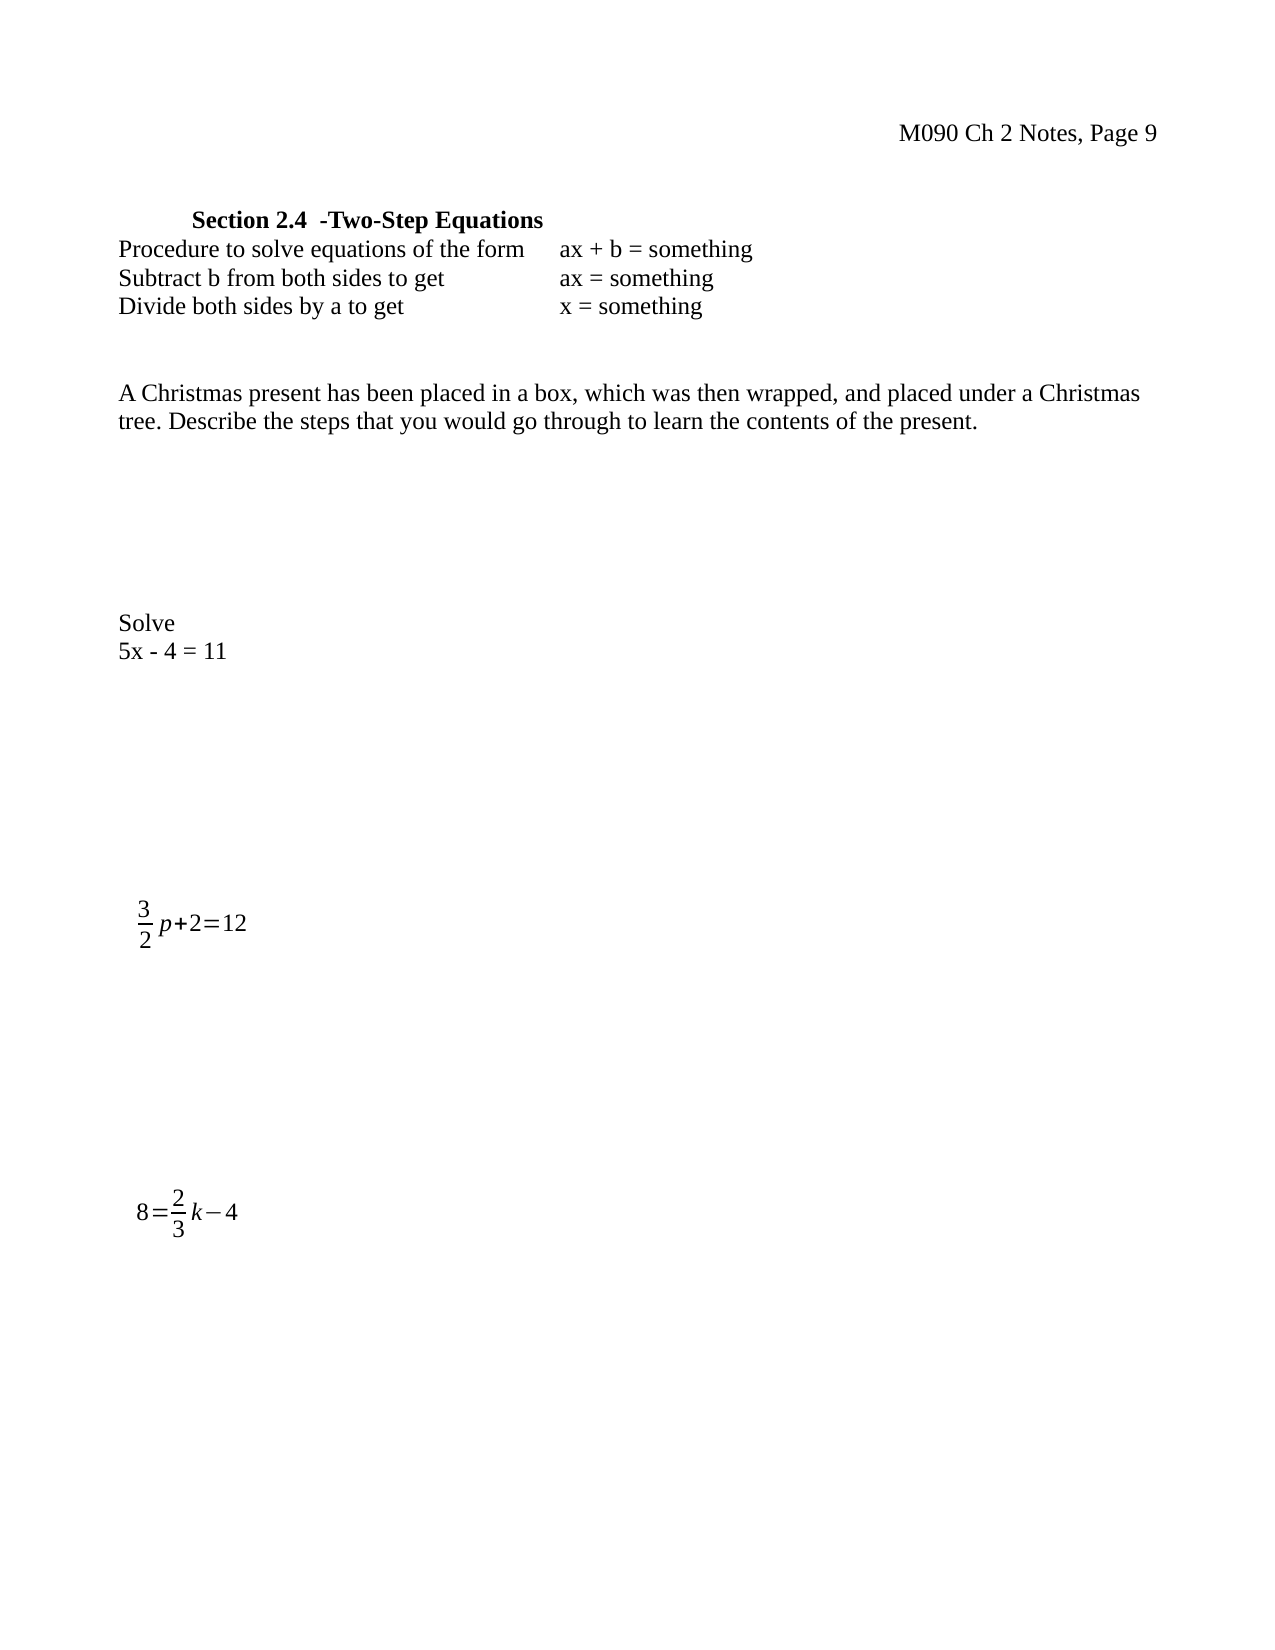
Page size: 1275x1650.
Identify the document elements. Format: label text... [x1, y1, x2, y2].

text Section 2.4 -Two-Step Equations [118, 205, 1157, 234]
text Solve [118, 608, 1157, 636]
text Divide both sides by a to get x = something [118, 291, 1157, 320]
text 5x - 4 = 11 [118, 636, 1157, 665]
text Subtract b from both sides to get ax = something [118, 263, 1157, 291]
text Procedure to solve equations of the form ax + b = something [118, 234, 1157, 263]
text A Christmas present has been placed in a box, which was then wrapped, and placed under a Christmas tree. Describe the steps that you would go through to learn the contents of the present. [118, 378, 1157, 435]
